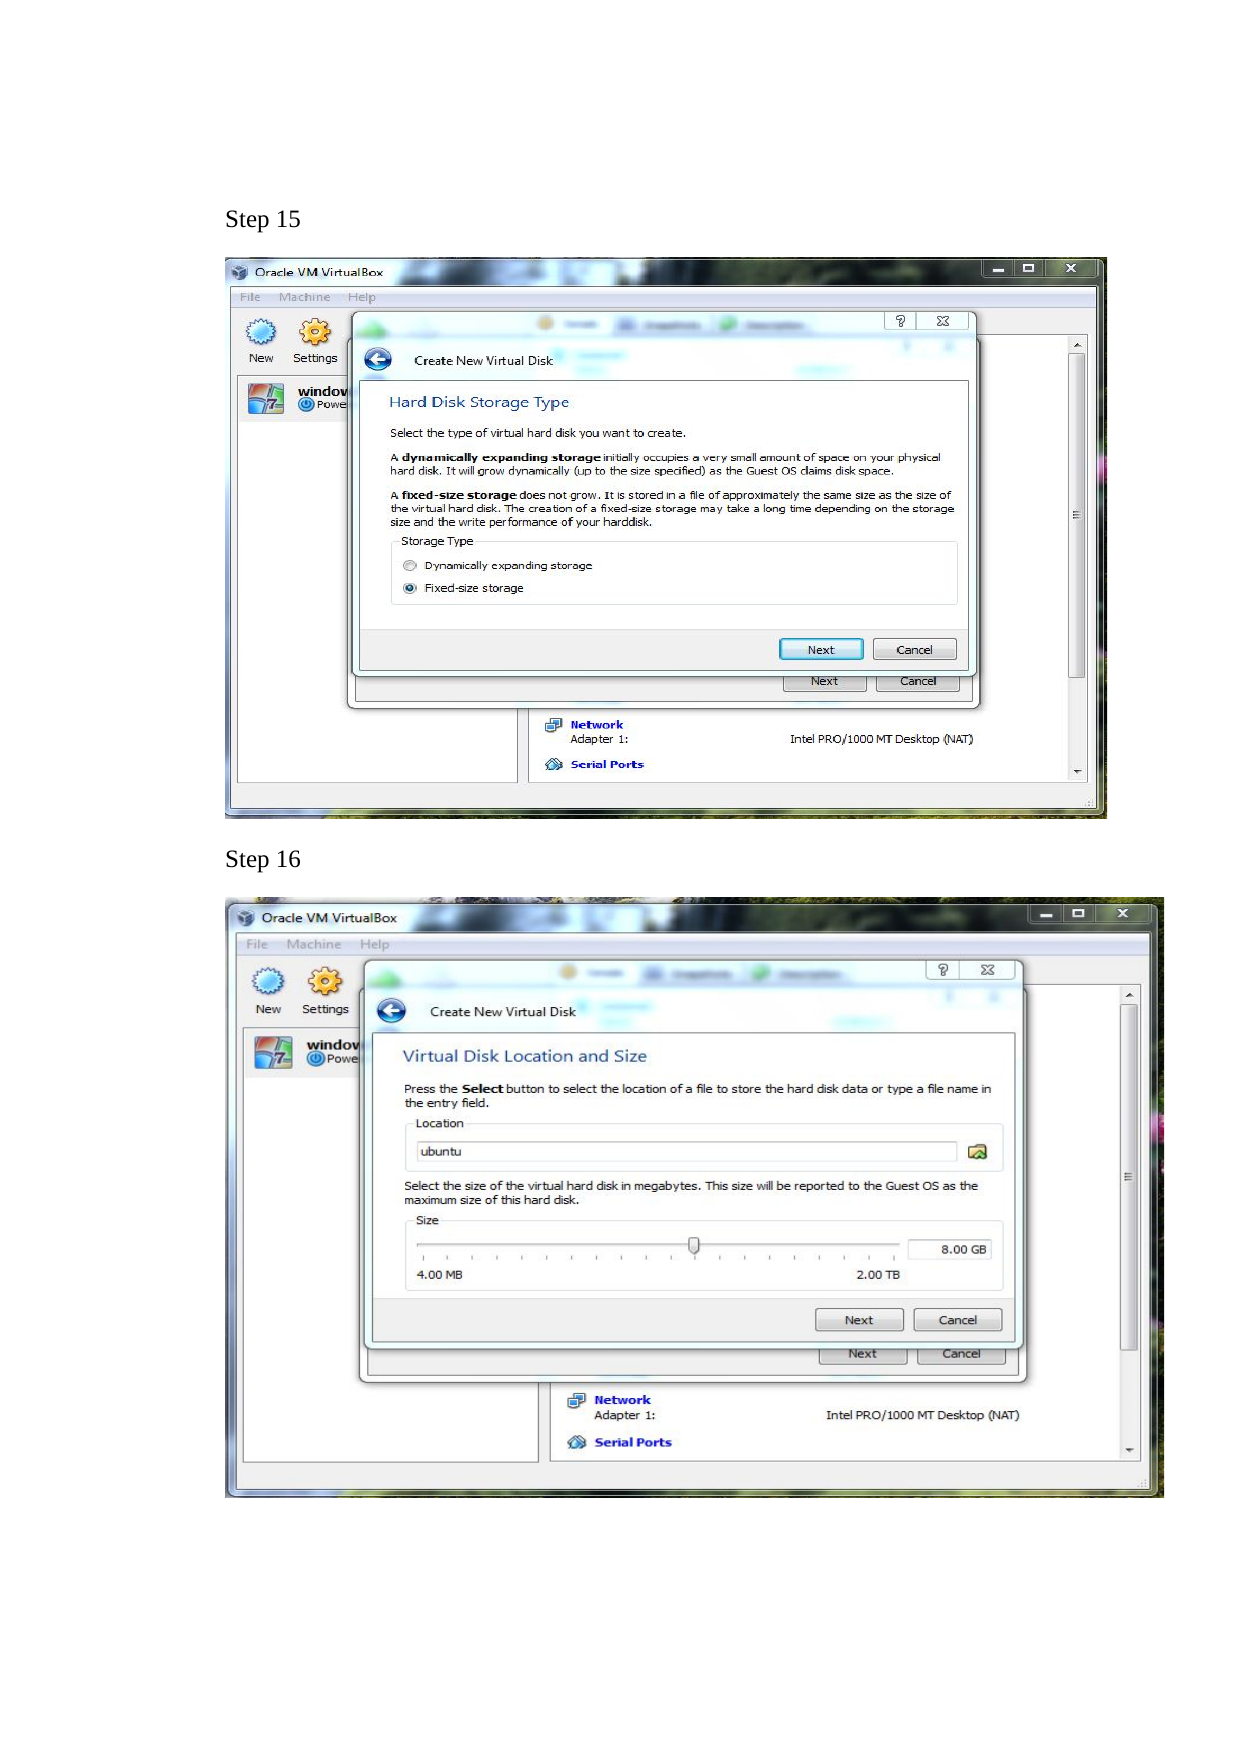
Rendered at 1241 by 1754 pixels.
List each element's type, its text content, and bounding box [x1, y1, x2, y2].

picture [225, 897, 1165, 1498]
text Step 15 [150, 204, 1090, 233]
text Step 16 [150, 844, 1090, 872]
picture [225, 257, 1108, 819]
